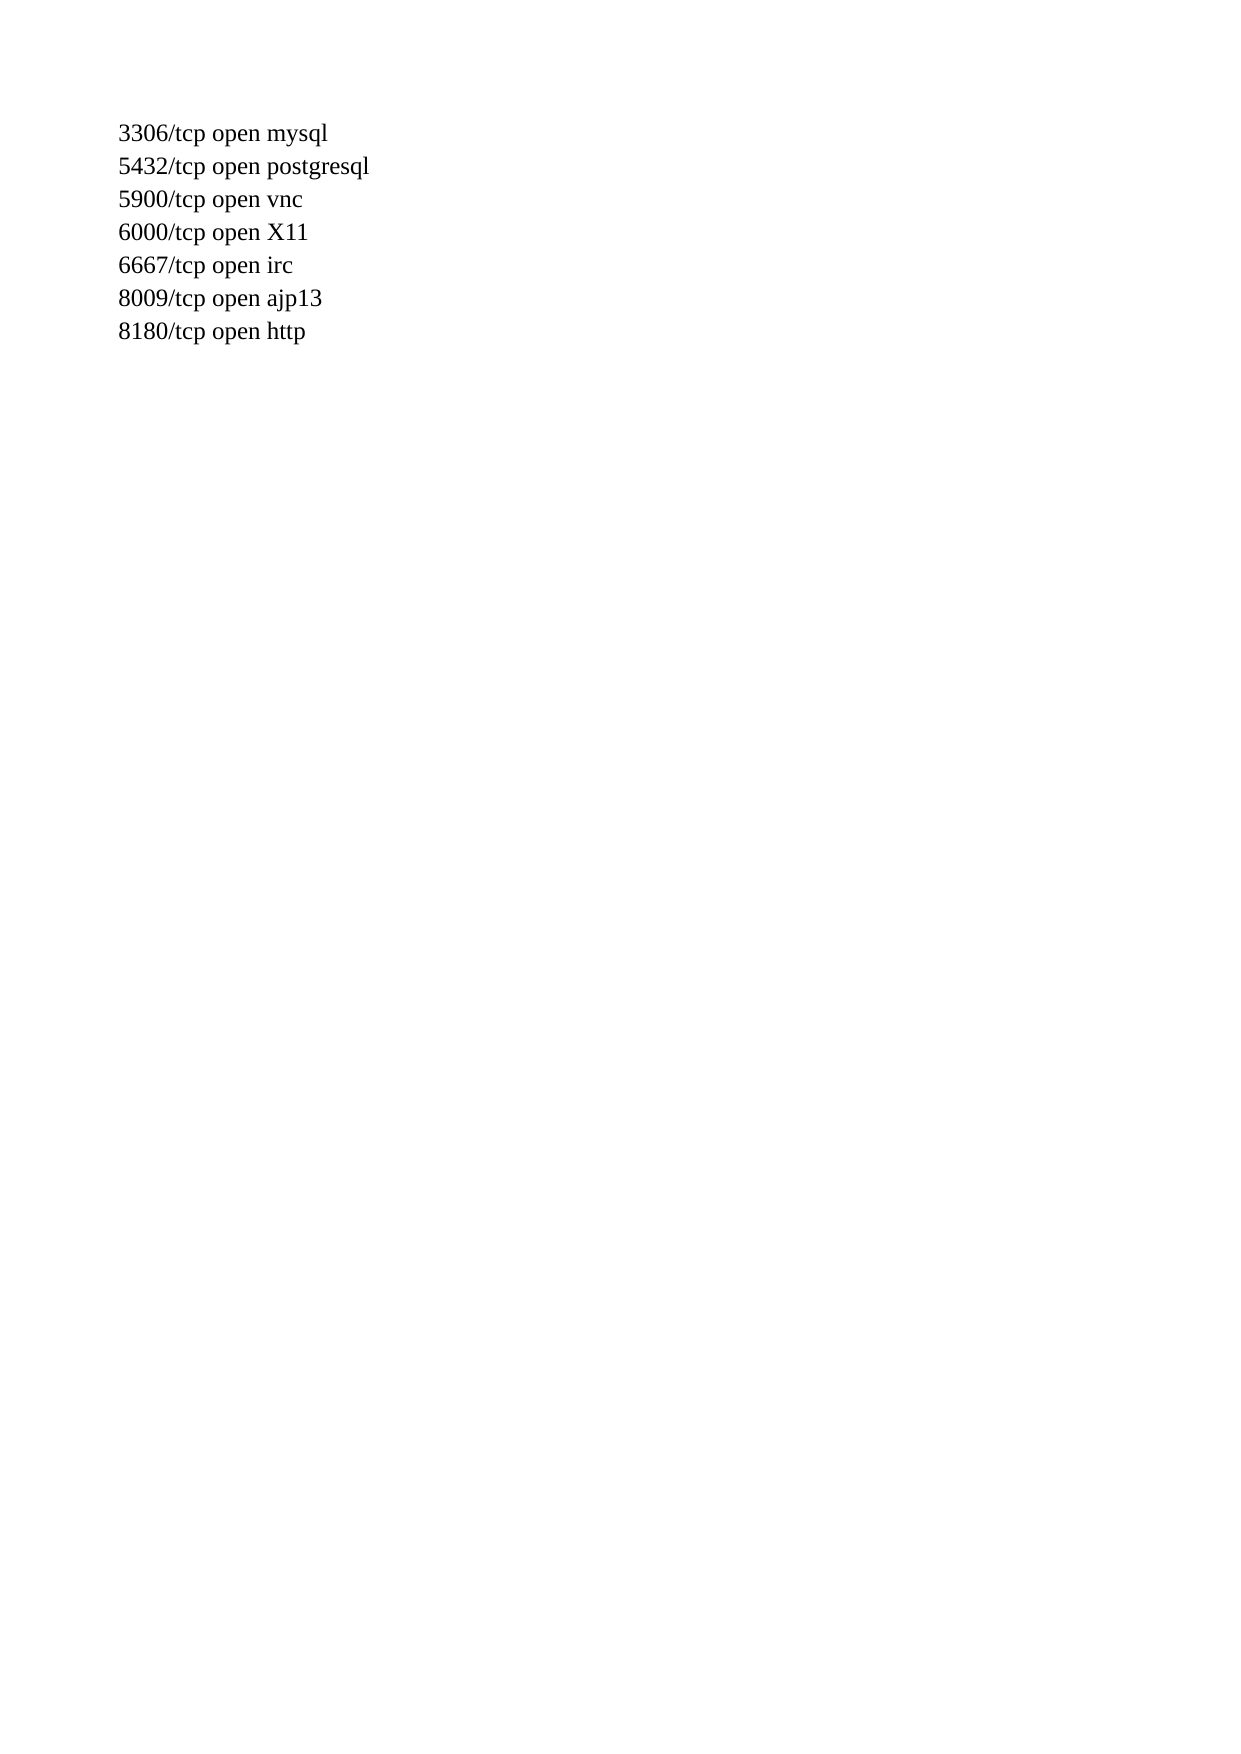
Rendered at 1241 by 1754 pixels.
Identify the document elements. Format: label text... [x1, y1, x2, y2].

text 3306/tcp open mysql 5432/tcp open postgresql 5900/tcp open vnc 6000/tcp open X11 6667/tcp open irc 8009/tcp open ajp13 8180/tcp open http [118, 118, 1122, 411]
